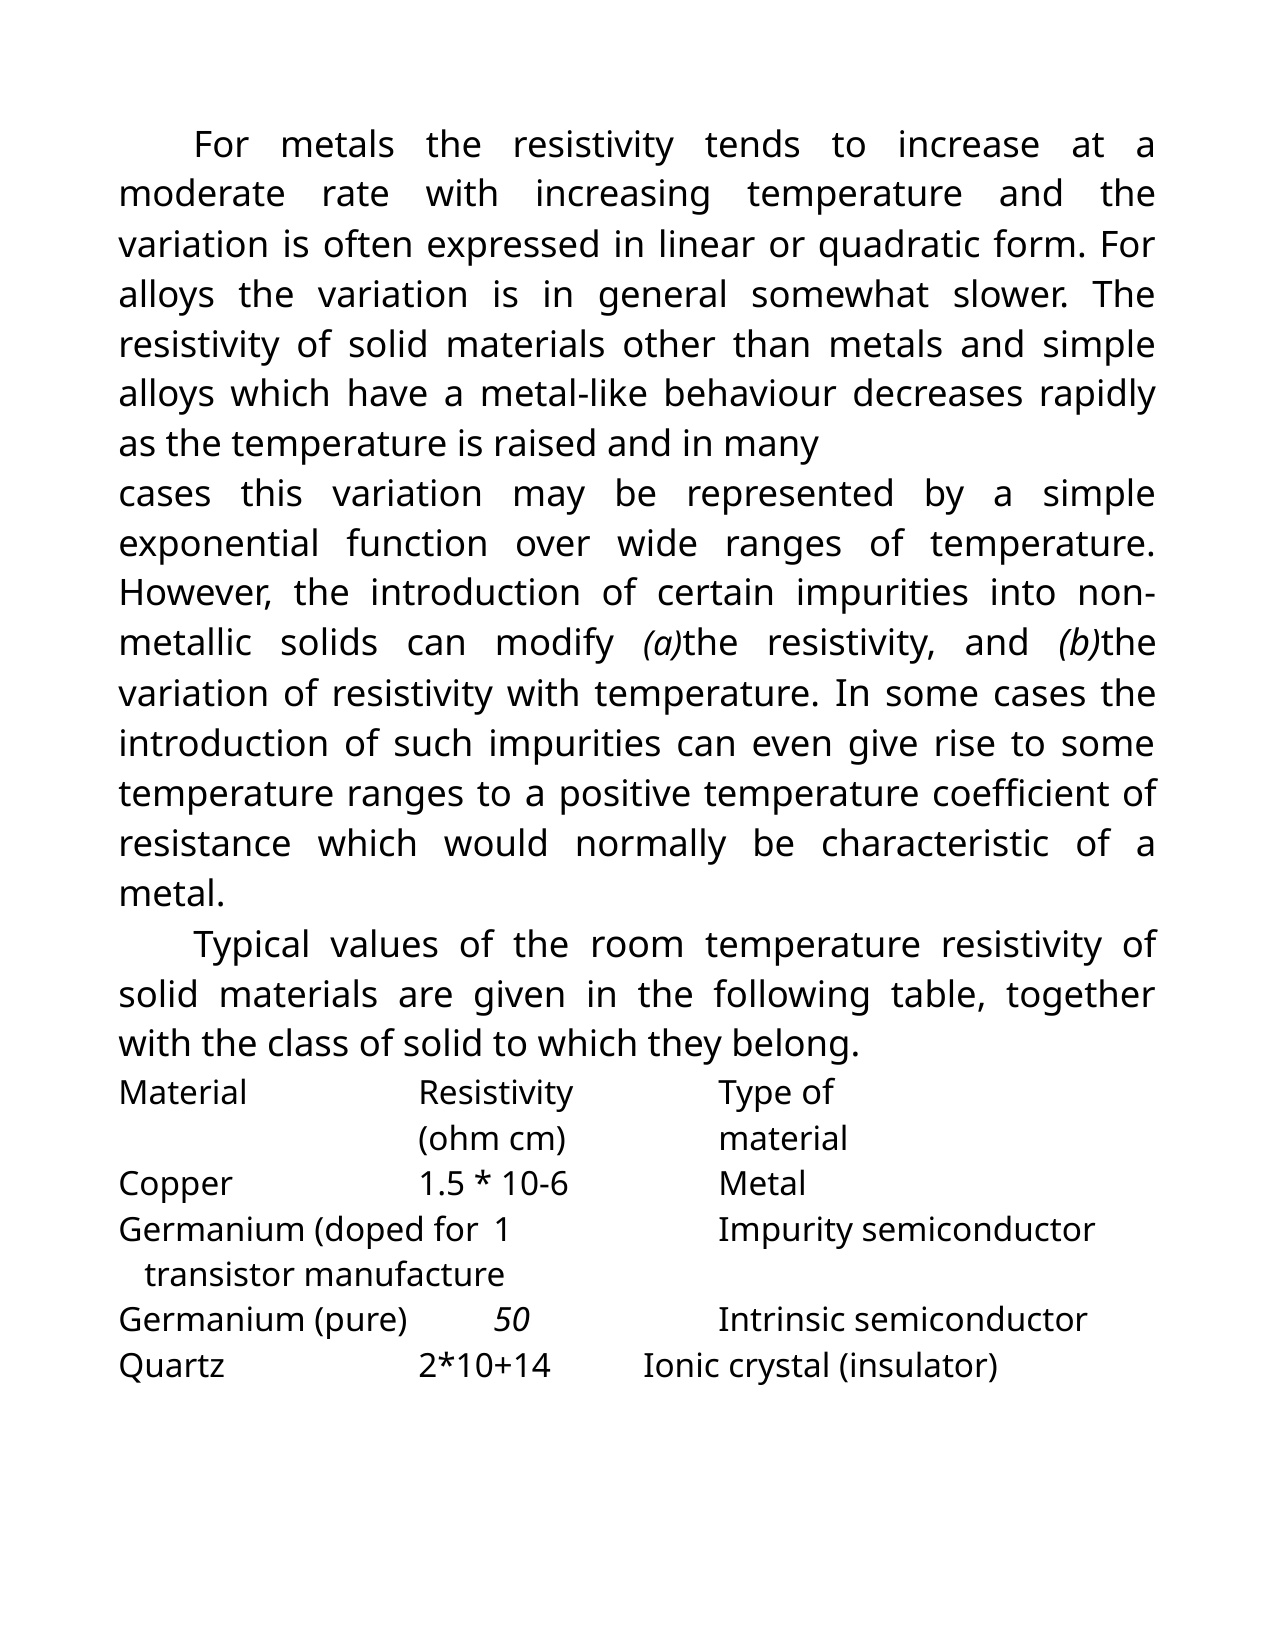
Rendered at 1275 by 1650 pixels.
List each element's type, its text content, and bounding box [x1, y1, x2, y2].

text Quartz 2*10+14 Ionic crystal (insulator) [118, 1342, 1157, 1387]
text Germanium (doped for 1 Impurity semiconductor [118, 1205, 1157, 1251]
text Germanium (pure) 50 Intrinsic semiconductor [118, 1296, 1157, 1342]
text Typical values of the room temperature resistivity of solid materials are given in the following table, together with the class of solid to which they belong. [118, 917, 1157, 1068]
text Copper 1.5 * 10-6 Metal [118, 1160, 1157, 1205]
text For metals the resistivity tends to increase at a moderate rate with increasing temperature and the variation is often expressed in linear or quadratic form. For alloys the variation is in general somewhat slower. The resistivity of solid materials other than metals and simple alloys which have a metal-like behaviour decreases rapidly as the temperature is raised and in many [118, 118, 1157, 467]
text (ohm cm) material [118, 1114, 1157, 1160]
text cases this variation may be represented by a simple exponential function over wide ranges of temperature. However, the introduction of certain impurities into non-metallic solids can modify (a)the resistivity, and (b)the variation of resistivity with temperature. In some cases the introduction of such impurities can even give rise to some temperature ranges to a positive temperature coefficient of resistance which would normally be characteristic of a metal. [118, 467, 1157, 917]
text transistor manufacture [118, 1251, 1157, 1296]
text Material Resistivity Type of [118, 1068, 1157, 1114]
